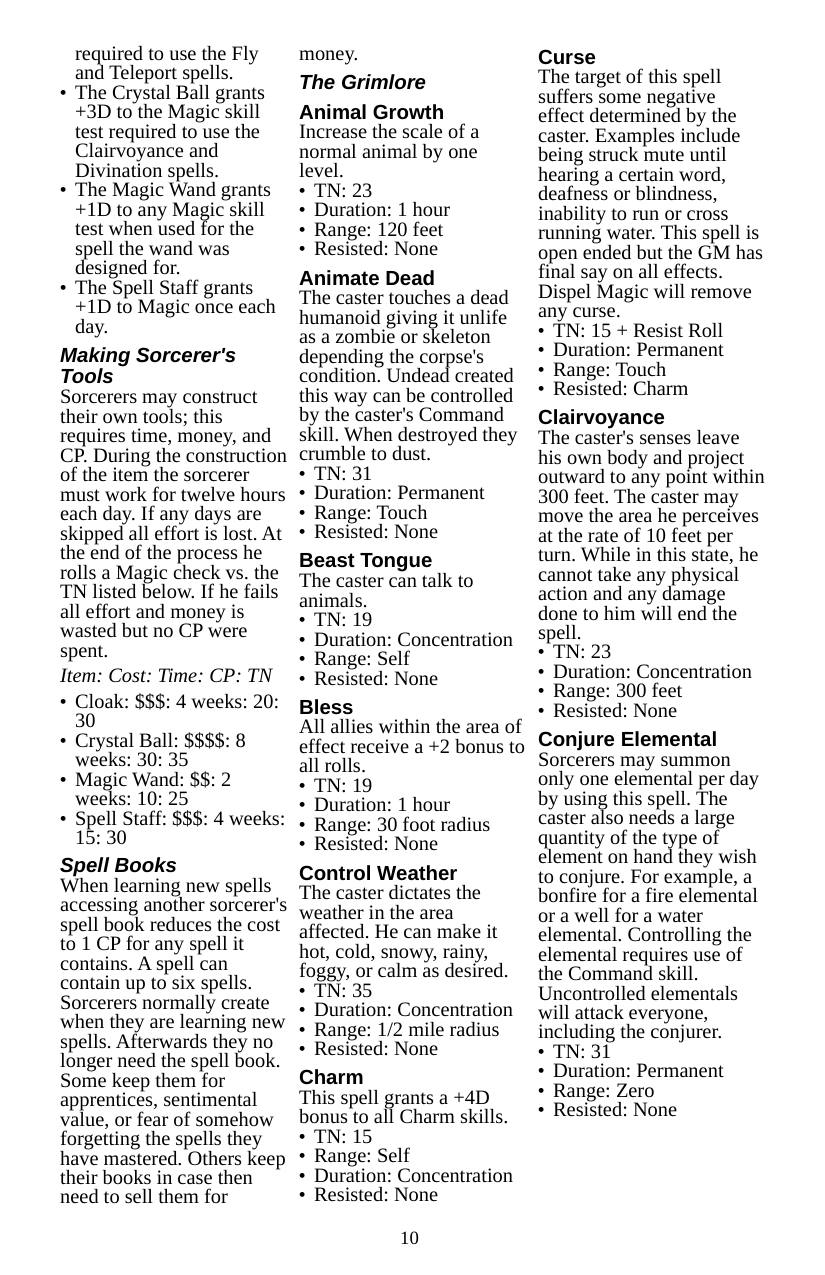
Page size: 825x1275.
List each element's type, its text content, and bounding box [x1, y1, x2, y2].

subtitle Conjure Elemental [538, 727, 765, 751]
text The caster touches a dead humanoid giving it unlife as a zombie or skeleton depending the corpse's condition. Undead created this way can be controlled by the caster's Command skill. When destroyed they crumble to dust. [299, 289, 526, 464]
list Range: Zero [538, 1082, 765, 1101]
list TN: 23 [538, 643, 765, 663]
list Magic Wand: $$: 2 weeks: 10: 25 [60, 770, 287, 809]
text Sorcerers may construct their own tools; this requires time, money, and CP. During the construction of the item the sorcerer must work for twelve hours each day. If any days are skipped all effort is lost. At the end of the process he rolls a Magic check vs. the TN listed below. If he fails all effort and money is wasted but no CP were spent. [60, 388, 287, 661]
list Resisted: None [299, 240, 526, 260]
list TN: 35 [299, 982, 526, 1001]
subtitle Control Weather [299, 861, 526, 884]
list required to use the Fly and Teleport spells. [60, 45, 287, 84]
list TN: 19 [299, 777, 526, 796]
text When learning new spells accessing another sorcerer's spell book reduces the cost to 1 CP for any spell it contains. A spell can contain up to six spells. Sorcerers normally create when they are learning new spells. Afterwards they no longer need the spell book. Some keep them for apprentices, sentimental value, or fear of somehow forgetting the spells they have mastered. Others keep their books in case then need to sell them for [60, 877, 287, 1208]
list Duration: Permanent [538, 341, 765, 361]
list Duration: Permanent [299, 484, 526, 503]
subtitle Spell Books [60, 857, 287, 877]
text The caster dictates the weather in the area affected. He can make it hot, cold, snowy, rainy, foggy, or calm as desired. [299, 884, 526, 982]
list Duration: Concentration [299, 1001, 526, 1021]
text The target of this spell suffers some negative effect determined by the caster. Examples include being struck mute until hearing a certain word, deafness or blindness, inability to run or cross running water. This spell is open ended but the GM has final say on all effects. Dispel Magic will remove any curse. [538, 68, 765, 322]
list TN: 19 [299, 611, 526, 630]
list Range: Self [299, 650, 526, 669]
list Spell Staff: $$$: 4 weeks: 15: 30 [60, 809, 287, 848]
subtitle Charm [299, 1066, 526, 1089]
list Range: 300 feet [538, 682, 765, 702]
subtitle Animal Growth [299, 100, 526, 123]
list The Magic Wand grants +1D to any Magic skill test when used for the spell the wand was designed for. [60, 181, 287, 279]
list Duration: 1 hour [299, 796, 526, 816]
list Resisted: None [299, 1040, 526, 1059]
list Range: 120 feet [299, 221, 526, 240]
subtitle Curse [538, 45, 765, 68]
list TN: 15 [299, 1128, 526, 1147]
text money. [299, 45, 526, 64]
list Crystal Ball: $$$$: 8 weeks: 30: 35 [60, 731, 287, 770]
list Range: Touch [299, 503, 526, 523]
list Cloak: $$$: 4 weeks: 20: 30 [60, 692, 287, 731]
text The caster can talk to animals. [299, 572, 526, 611]
list Range: 30 foot radius [299, 816, 526, 835]
subtitle The Grimlore [299, 71, 526, 94]
list TN: 31 [538, 1043, 765, 1062]
text Increase the scale of a normal animal by one level. [299, 123, 526, 182]
list Resisted: None [299, 835, 526, 855]
text All allies within the area of effect receive a +2 bonus to all rolls. [299, 718, 526, 777]
list Resisted: None [538, 702, 765, 721]
subtitle Making Sorcerer's Tools [60, 346, 287, 388]
list TN: 31 [299, 464, 526, 484]
list Range: Touch [538, 361, 765, 380]
list The Crystal Ball grants +3D to the Magic skill test required to use the Clairvoyance and Divination spells. [60, 84, 287, 181]
list Duration: 1 hour [299, 201, 526, 221]
text Item: Cost: Time: CP: TN [60, 667, 287, 686]
list Duration: Permanent [538, 1062, 765, 1082]
list Range: Self [299, 1147, 526, 1167]
list Duration: Concentration [299, 630, 526, 650]
list Range: 1/2 mile radius [299, 1021, 526, 1040]
list Resisted: None [299, 523, 526, 542]
subtitle Bless [299, 695, 526, 718]
list TN: 15 + Resist Roll [538, 322, 765, 341]
list Resisted: Charm [538, 380, 765, 399]
text The caster's senses leave his own body and project outward to any point within 300 feet. The caster may move the area he perceives at the rate of 10 feet per turn. While in this state, he cannot take any physical action and any damage done to him will end the spell. [538, 429, 765, 643]
list TN: 23 [299, 182, 526, 201]
list Resisted: None [538, 1101, 765, 1121]
list Resisted: None [299, 669, 526, 689]
list Duration: Concentration [299, 1167, 526, 1186]
subtitle Beast Tongue [299, 548, 526, 572]
text This spell grants a +4D bonus to all Charm skills. [299, 1089, 526, 1128]
subtitle Animate Dead [299, 266, 526, 289]
list The Spell Staff grants +1D to Magic once each day. [60, 279, 287, 337]
list Resisted: None [299, 1186, 526, 1206]
list Duration: Concentration [538, 663, 765, 682]
subtitle Clairvoyance [538, 406, 765, 429]
text Sorcerers may summon only one elemental per day by using this spell. The caster also needs a large quantity of the type of element on hand they wish to conjure. For example, a bonfire for a fire elemental or a well for a water elemental. Controlling the elemental requires use of the Command skill. Uncontrolled elementals will attack everyone, including the conjurer. [538, 751, 765, 1043]
